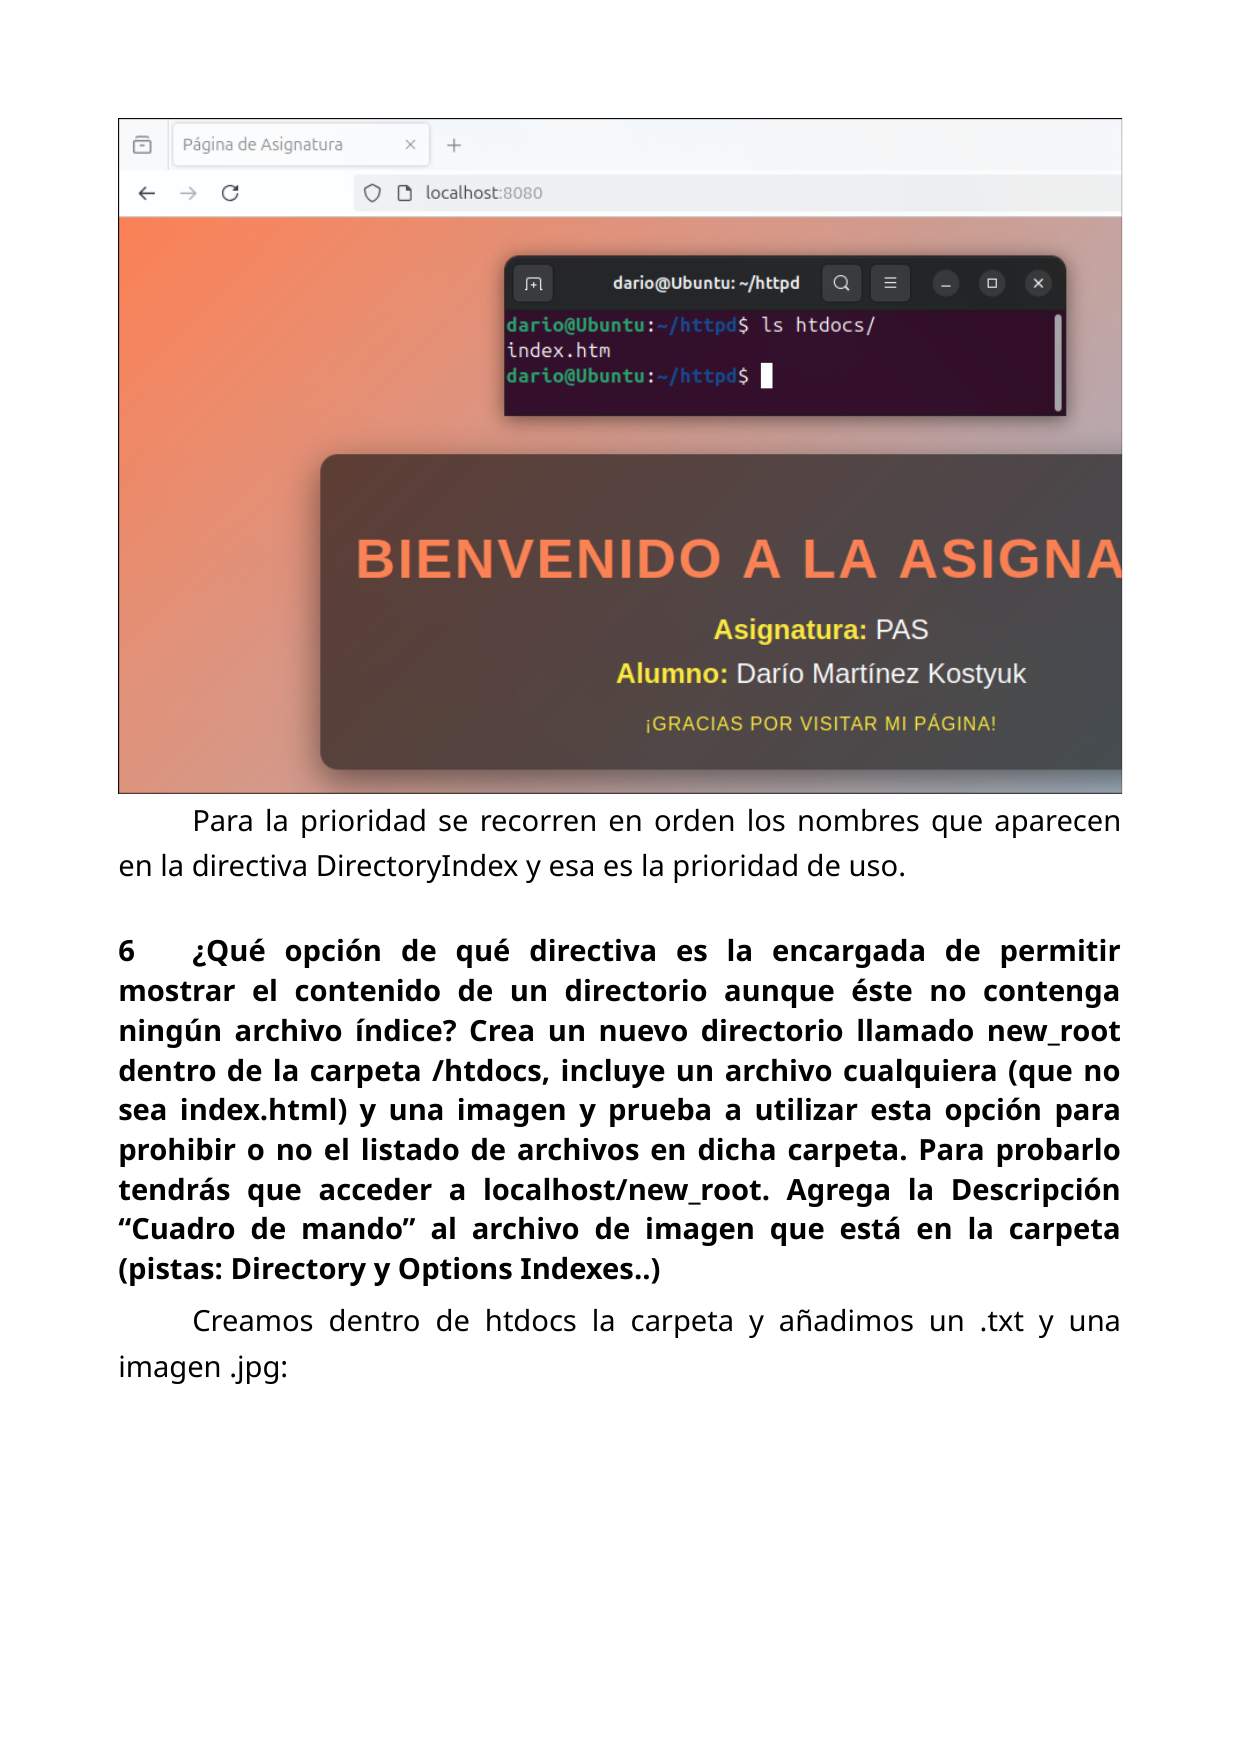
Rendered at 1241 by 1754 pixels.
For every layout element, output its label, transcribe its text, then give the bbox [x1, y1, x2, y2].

subtitle ¿Qué opción de qué directiva es la encargada de permitir mostrar el contenido de un directorio aunque éste no contenga ningún archivo índice? Crea un nuevo directorio llamado new_root dentro de la carpeta /htdocs, incluye un archivo cualquiera (que no sea index.html) y una imagen y prueba a utilizar esta opción para prohibir o no el listado de archivos en dicha carpeta. Para probarlo tendrás que acceder a localhost/new_root. Agrega la Descripción “Cuadro de mando” al archivo de imagen que está en la carpeta (pistas: Directory y Options Indexes..) [118, 931, 1122, 1288]
text Para la prioridad se recorren en orden los nombres que aparecen en la directiva DirectoryIndex y esa es la prioridad de uso. [118, 794, 1122, 885]
picture [118, 118, 1123, 794]
text Creamos dentro de htdocs la carpeta y añadimos un .txt y una imagen .jpg: [118, 1300, 1122, 1386]
